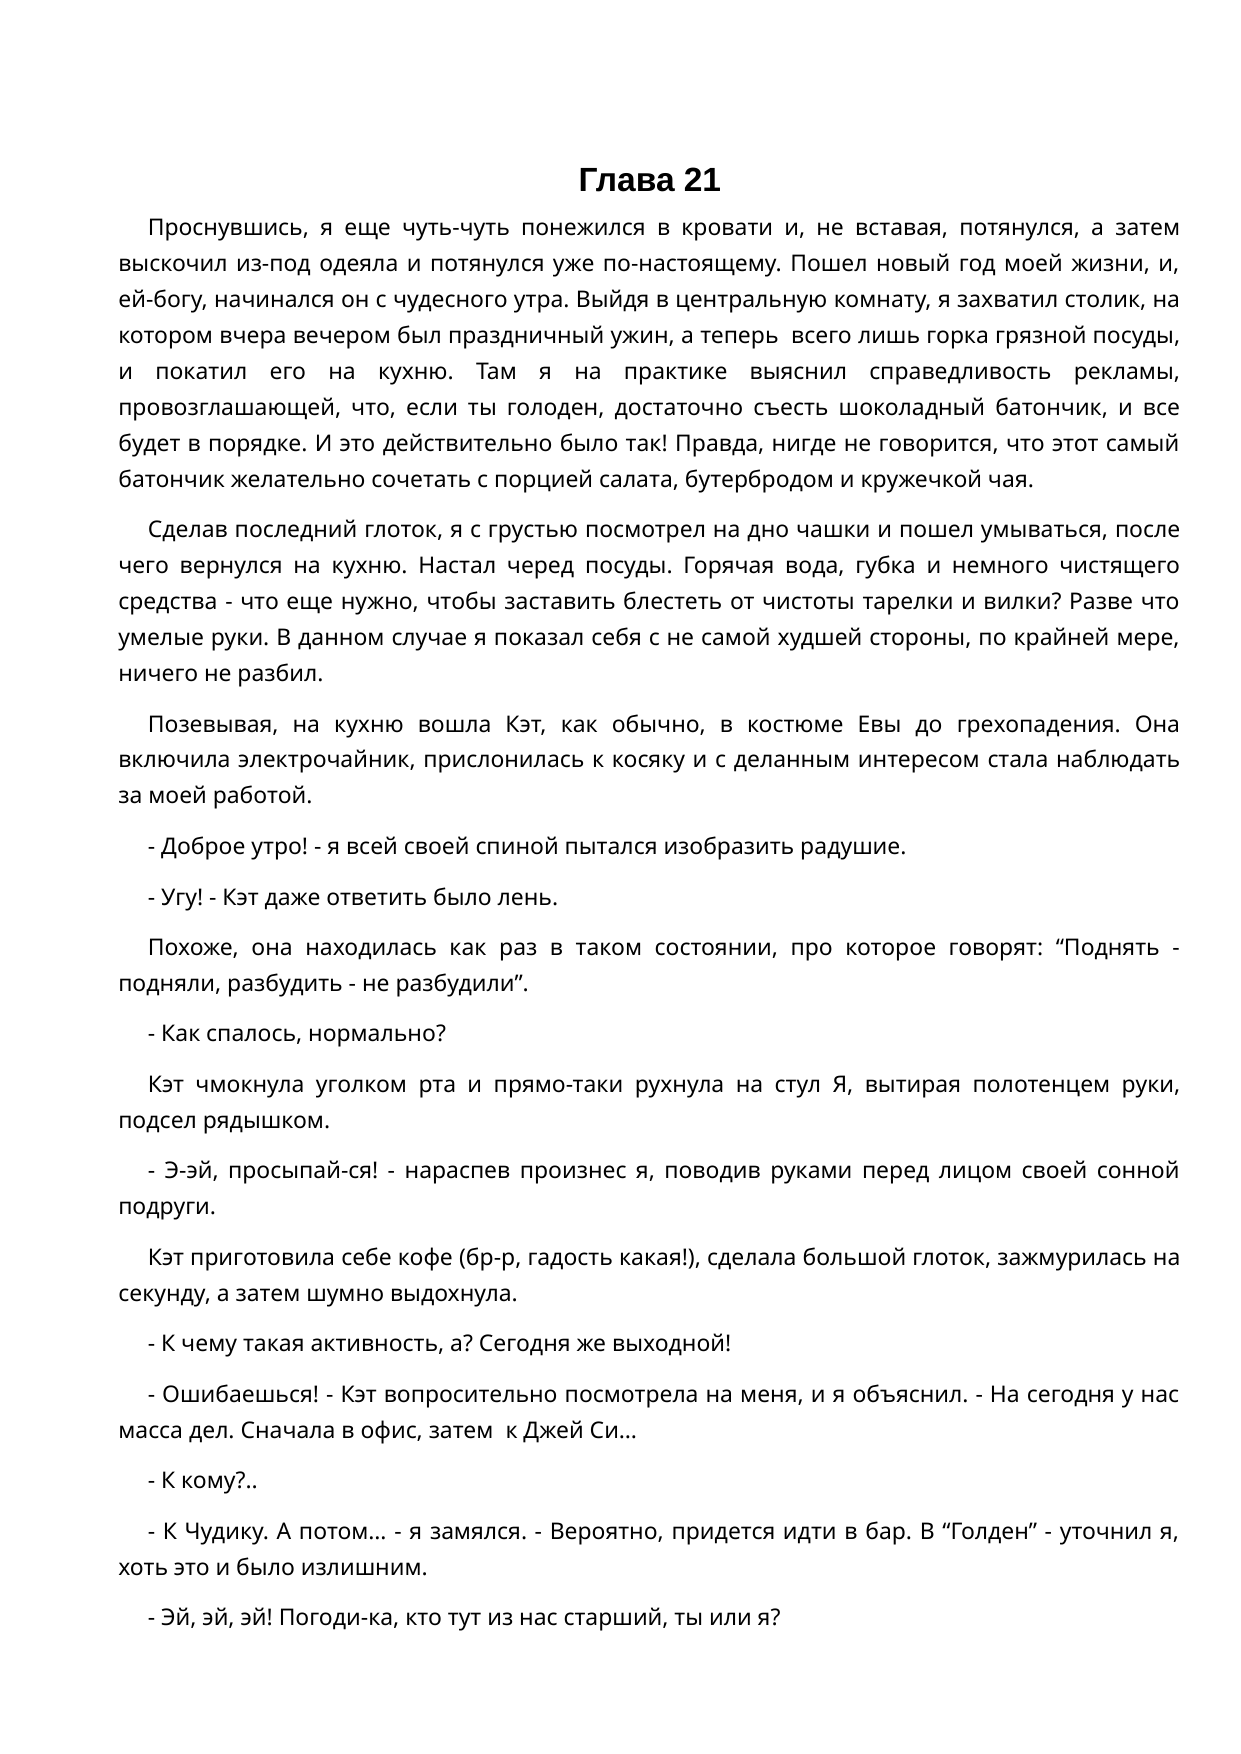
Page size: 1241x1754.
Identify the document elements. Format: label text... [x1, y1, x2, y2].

text - Эй, эй, эй! Погоди-ка, кто тут из нас старший, ты или я? [118, 1601, 1181, 1632]
text - Ошибаешься! - Кэт вопросительно посмотрела на меня, и я объяснил. - На сегодня у нас масса дел. Сначала в офис, затем к Джей Си… [118, 1378, 1181, 1445]
text - Доброе утро! - я всей своей спиной пытался изобразить радушие. [118, 830, 1181, 861]
text Кэт приготовила себе кофе (бр-р, гадость какая!), сделала большой глоток, зажмурилась на секунду, а затем шумно выдохнула. [118, 1241, 1181, 1308]
text Сделав последний глоток, я с грустью посмотрел на дно чашки и пошел умываться, после чего вернулся на кухню. Настал черед посуды. Горячая вода, губка и немного чистящего средства - что еще нужно, чтобы заставить блестеть от чистоты тарелки и вилки? Разве что умелые руки. В данном случае я показал себя с не самой худшей стороны, по крайней мере, ничего не разбил. [118, 513, 1181, 688]
text - Как спалось, нормально? [118, 1017, 1181, 1049]
text - К Чудику. А потом… - я замялся. - Вероятно, придется идти в бар. В “Голден” - уточнил я, хоть это и было излишним. [118, 1515, 1181, 1582]
text - Угу! - Кэт даже ответить было лень. [118, 880, 1181, 912]
text Кэт чмокнула уголком рта и прямо-таки рухнула на стул Я, вытирая полотенцем руки, подсел рядышком. [118, 1068, 1181, 1135]
text Позевывая, на кухню вошла Кэт, как обычно, в костюме Евы до грехопадения. Она включила электрочайник, прислонилась к косяку и с деланным интересом стала наблюдать за моей работой. [118, 707, 1181, 811]
subtitle Глава 21 [118, 160, 1181, 199]
text Похоже, она находилась как раз в таком состоянии, про которое говорят: “Поднять - подняли, разбудить - не разбудили”. [118, 931, 1181, 998]
text - К кому?.. [118, 1464, 1181, 1496]
text - К чему такая активность, а? Сегодня же выходной! [118, 1327, 1181, 1358]
text Проснувшись, я еще чуть-чуть понежился в кровати и, не вставая, потянулся, а затем выскочил из-под одеяла и потянулся уже по-настоящему. Пошел новый год моей жизни, и, ей-богу, начинался он с чудесного утра. Выйдя в центральную комнату, я захватил столик, на котором вчера вечером был праздничный ужин, а теперь всего лишь горка грязной посуды, и покатил его на кухню. Там я на практике выяснил справедливость рекламы, провозглашающей, что, если ты голоден, достаточно съесть шоколадный батончик, и все будет в порядке. И это действительно было так! Правда, нигде не говорится, что этот самый батончик желательно сочетать с порцией салата, бутербродом и кружечкой чая. [118, 211, 1181, 494]
text - Э-эй, просыпай-ся! - нараспев произнес я, поводив руками перед лицом своей сонной подруги. [118, 1154, 1181, 1222]
